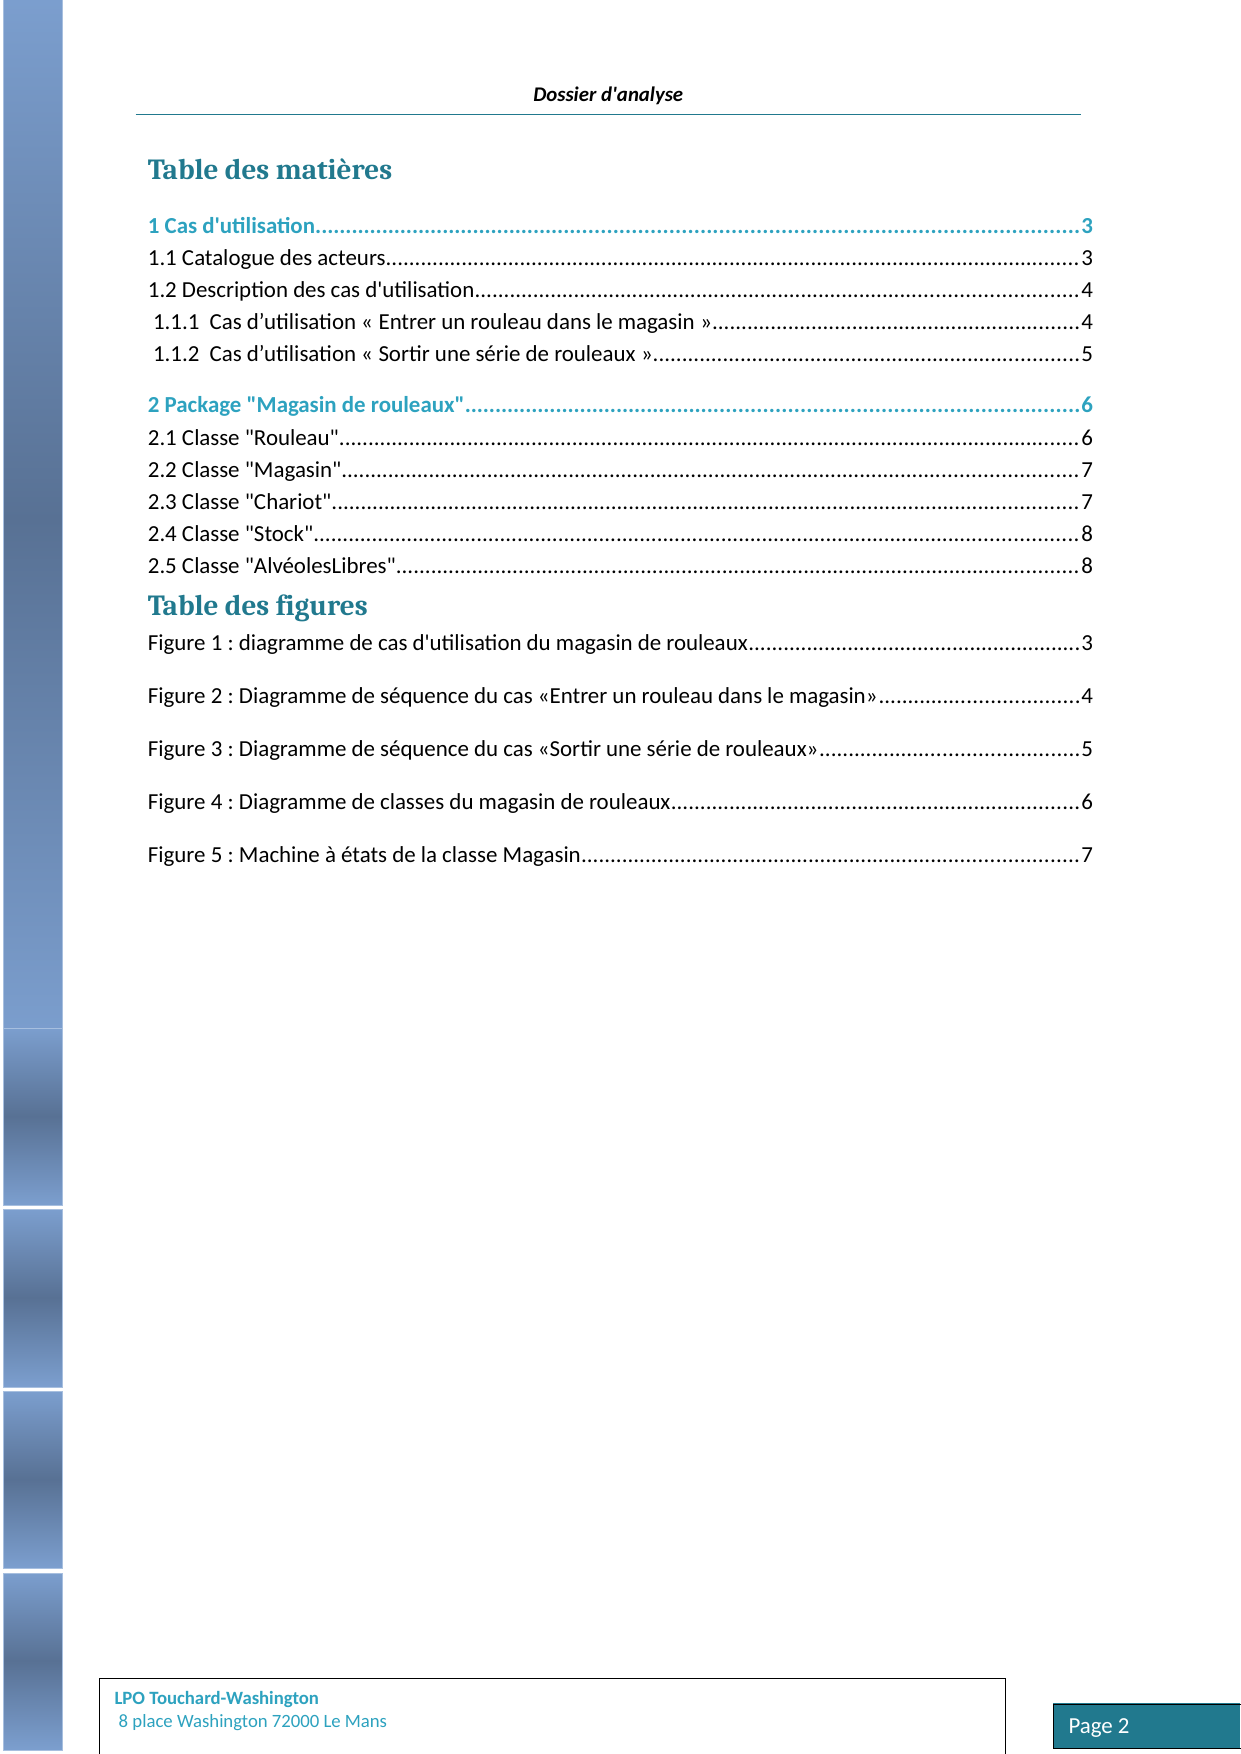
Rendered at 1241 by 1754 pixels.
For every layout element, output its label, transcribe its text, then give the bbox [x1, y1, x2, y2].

text 1.1.2 Cas d’utilisation « Sortir une série de rouleaux » 5 [148, 339, 1093, 368]
subtitle Table des figures [148, 589, 1093, 623]
text Figure 2 : Diagramme de séquence du cas «Entrer un rouleau dans le magasin» 4 [148, 681, 1093, 709]
text 2.5 Classe "AlvéolesLibres" 8 [148, 551, 1093, 579]
text 2.4 Classe "Stock" 8 [148, 519, 1093, 547]
text Figure 1 : diagramme de cas d'utilisation du magasin de rouleaux 3 [148, 628, 1093, 656]
text 1.2 Description des cas d'utilisation 4 [148, 275, 1093, 303]
text 1 Cas d'utilisation 3 [148, 211, 1093, 239]
text 1.1.1 Cas d’utilisation « Entrer un rouleau dans le magasin » 4 [148, 307, 1093, 335]
text 2.2 Classe "Magasin" 7 [148, 455, 1093, 483]
text Figure 5 : Machine à états de la classe Magasin 7 [148, 840, 1093, 868]
text 2.3 Classe "Chariot" 7 [148, 487, 1093, 515]
subtitle Table des matières [148, 153, 1093, 187]
text 2 Package "Magasin de rouleaux" 6 [148, 391, 1093, 418]
text 1.1 Catalogue des acteurs 3 [148, 243, 1093, 271]
text Figure 3 : Diagramme de séquence du cas «Sortir une série de rouleaux» 5 [148, 734, 1093, 762]
text 2.1 Classe "Rouleau" 6 [148, 423, 1093, 451]
text Figure 4 : Diagramme de classes du magasin de rouleaux 6 [148, 787, 1093, 815]
